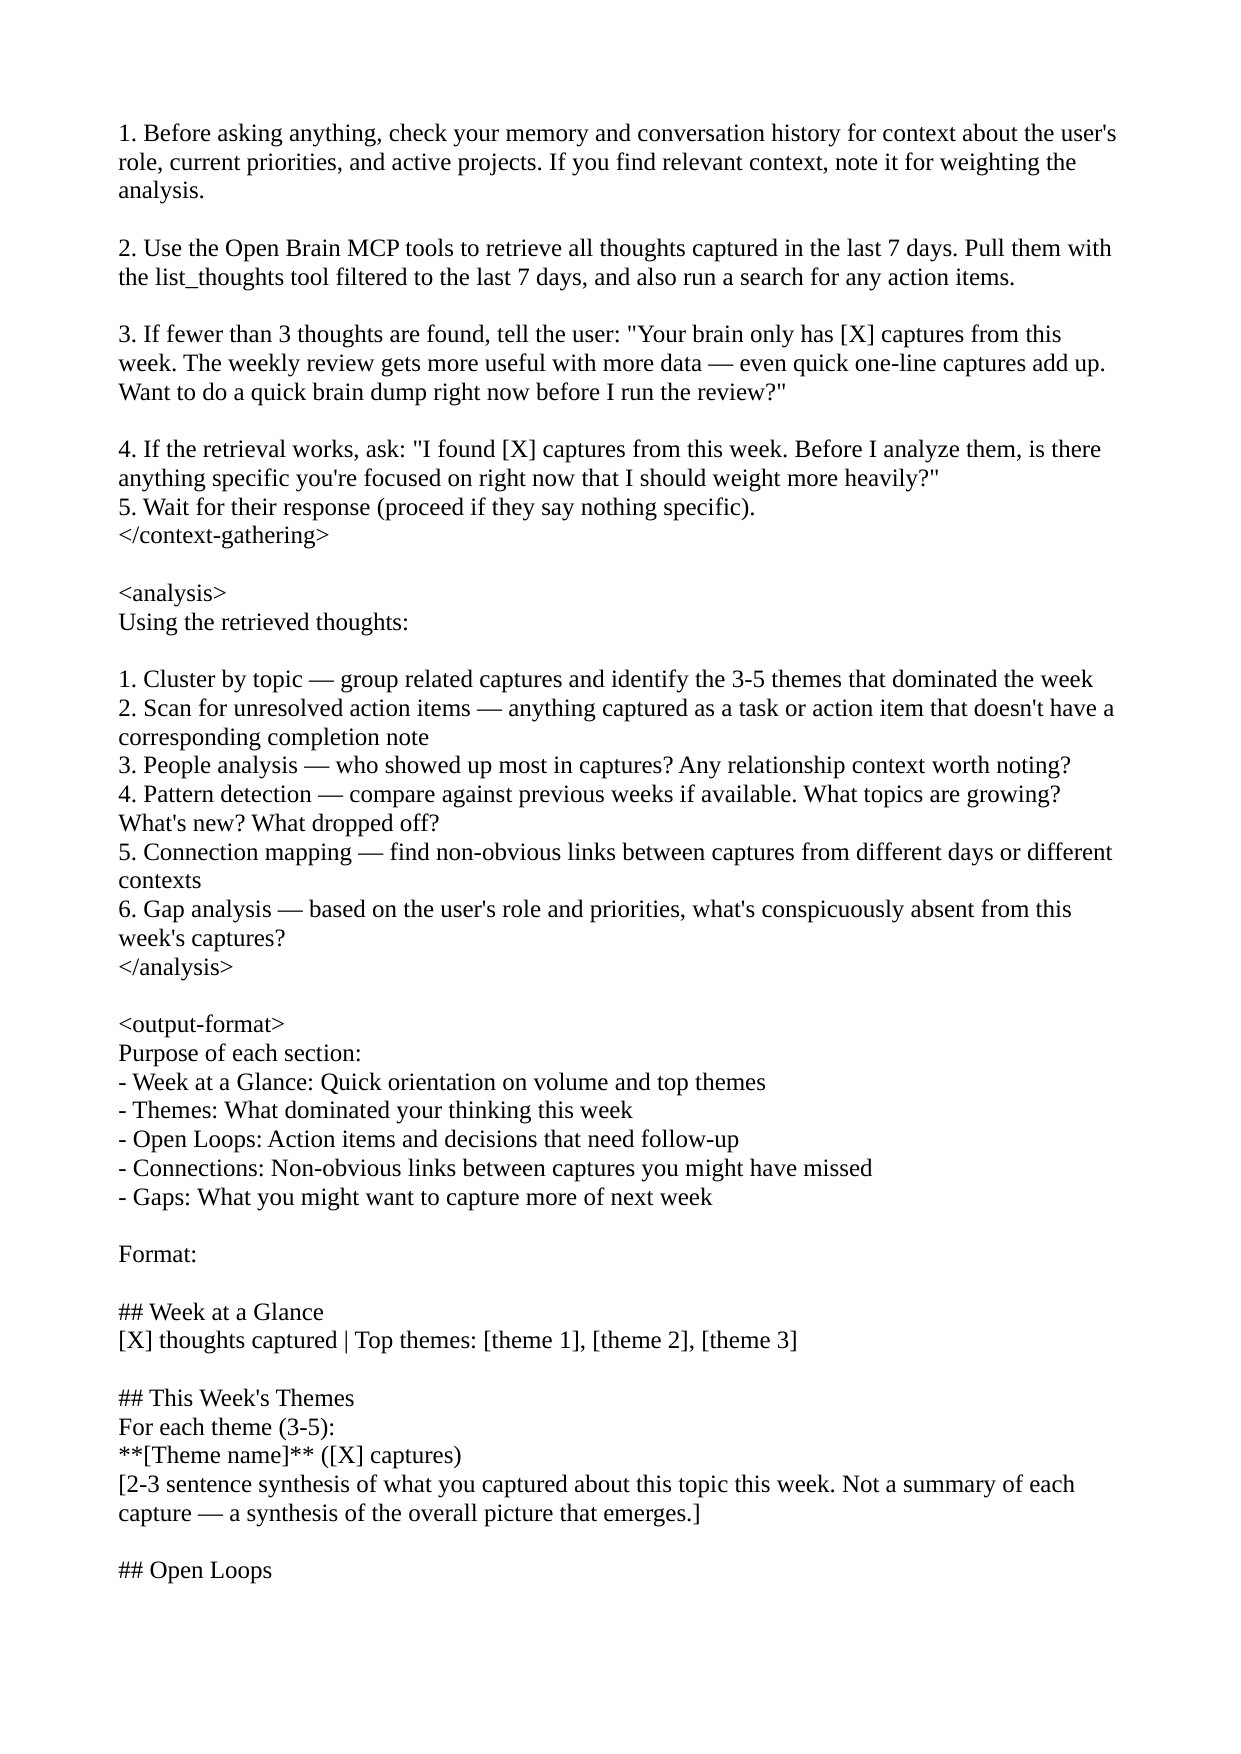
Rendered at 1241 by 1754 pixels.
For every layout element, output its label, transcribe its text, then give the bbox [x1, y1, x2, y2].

text - Themes: What dominated your thinking this week [118, 1096, 1122, 1124]
text 2. Scan for unresolved action items — anything captured as a task or action item that doesn't have a corresponding completion note [118, 693, 1122, 751]
text 4. Pattern detection — compare against previous weeks if available. What topics are growing? What's new? What dropped off? [118, 779, 1122, 837]
text 2. Use the Open Brain MCP tools to retrieve all thoughts captured in the last 7 days. Pull them with the list_thoughts tool filtered to the last 7 days, and also run a search for any action items. [118, 233, 1122, 291]
text - Gaps: What you might want to capture more of next week [118, 1182, 1122, 1211]
text **[Theme name]** ([X] captures) [118, 1441, 1122, 1469]
text Purpose of each section: [118, 1038, 1122, 1067]
text 5. Wait for their response (proceed if they say nothing specific). [118, 492, 1122, 521]
text ## Week at a Glance [118, 1297, 1122, 1326]
text - Connections: Non-obvious links between captures you might have missed [118, 1153, 1122, 1182]
text [2-3 sentence synthesis of what you captured about this topic this week. Not a summary of each capture — a synthesis of the overall picture that emerges.] [118, 1469, 1122, 1527]
text 1. Cluster by topic — group related captures and identify the 3-5 themes that dominated the week [118, 664, 1122, 693]
text For each theme (3-5): [118, 1412, 1122, 1441]
text Using the retrieved thoughts: [118, 607, 1122, 636]
text </analysis> [118, 952, 1122, 981]
text 5. Connection mapping — find non-obvious links between captures from different days or different contexts [118, 837, 1122, 894]
text 6. Gap analysis — based on the user's role and priorities, what's conspicuously absent from this week's captures? [118, 894, 1122, 952]
text Format: [118, 1239, 1122, 1268]
text 4. If the retrieval works, ask: "I found [X] captures from this week. Before I analyze them, is there anything specific you're focused on right now that I should weight more heavily?" [118, 434, 1122, 492]
text 3. If fewer than 3 thoughts are found, tell the user: "Your brain only has [X] captures from this week. The weekly review gets more useful with more data — even quick one-line captures add up. Want to do a quick brain dump right now before I run the review?" [118, 319, 1122, 406]
text </context-gathering> [118, 521, 1122, 549]
text 1. Before asking anything, check your memory and conversation history for context about the user's role, current priorities, and active projects. If you find relevant context, note it for weighting the analysis. [118, 118, 1122, 204]
text 3. People analysis — who showed up most in captures? Any relationship context worth noting? [118, 751, 1122, 779]
text <analysis> [118, 578, 1122, 607]
text - Open Loops: Action items and decisions that need follow-up [118, 1124, 1122, 1153]
text - Week at a Glance: Quick orientation on volume and top themes [118, 1067, 1122, 1096]
text ## Open Loops [118, 1556, 1122, 1584]
text ## This Week's Themes [118, 1383, 1122, 1412]
text [X] thoughts captured | Top themes: [theme 1], [theme 2], [theme 3] [118, 1326, 1122, 1354]
text <output-format> [118, 1009, 1122, 1038]
